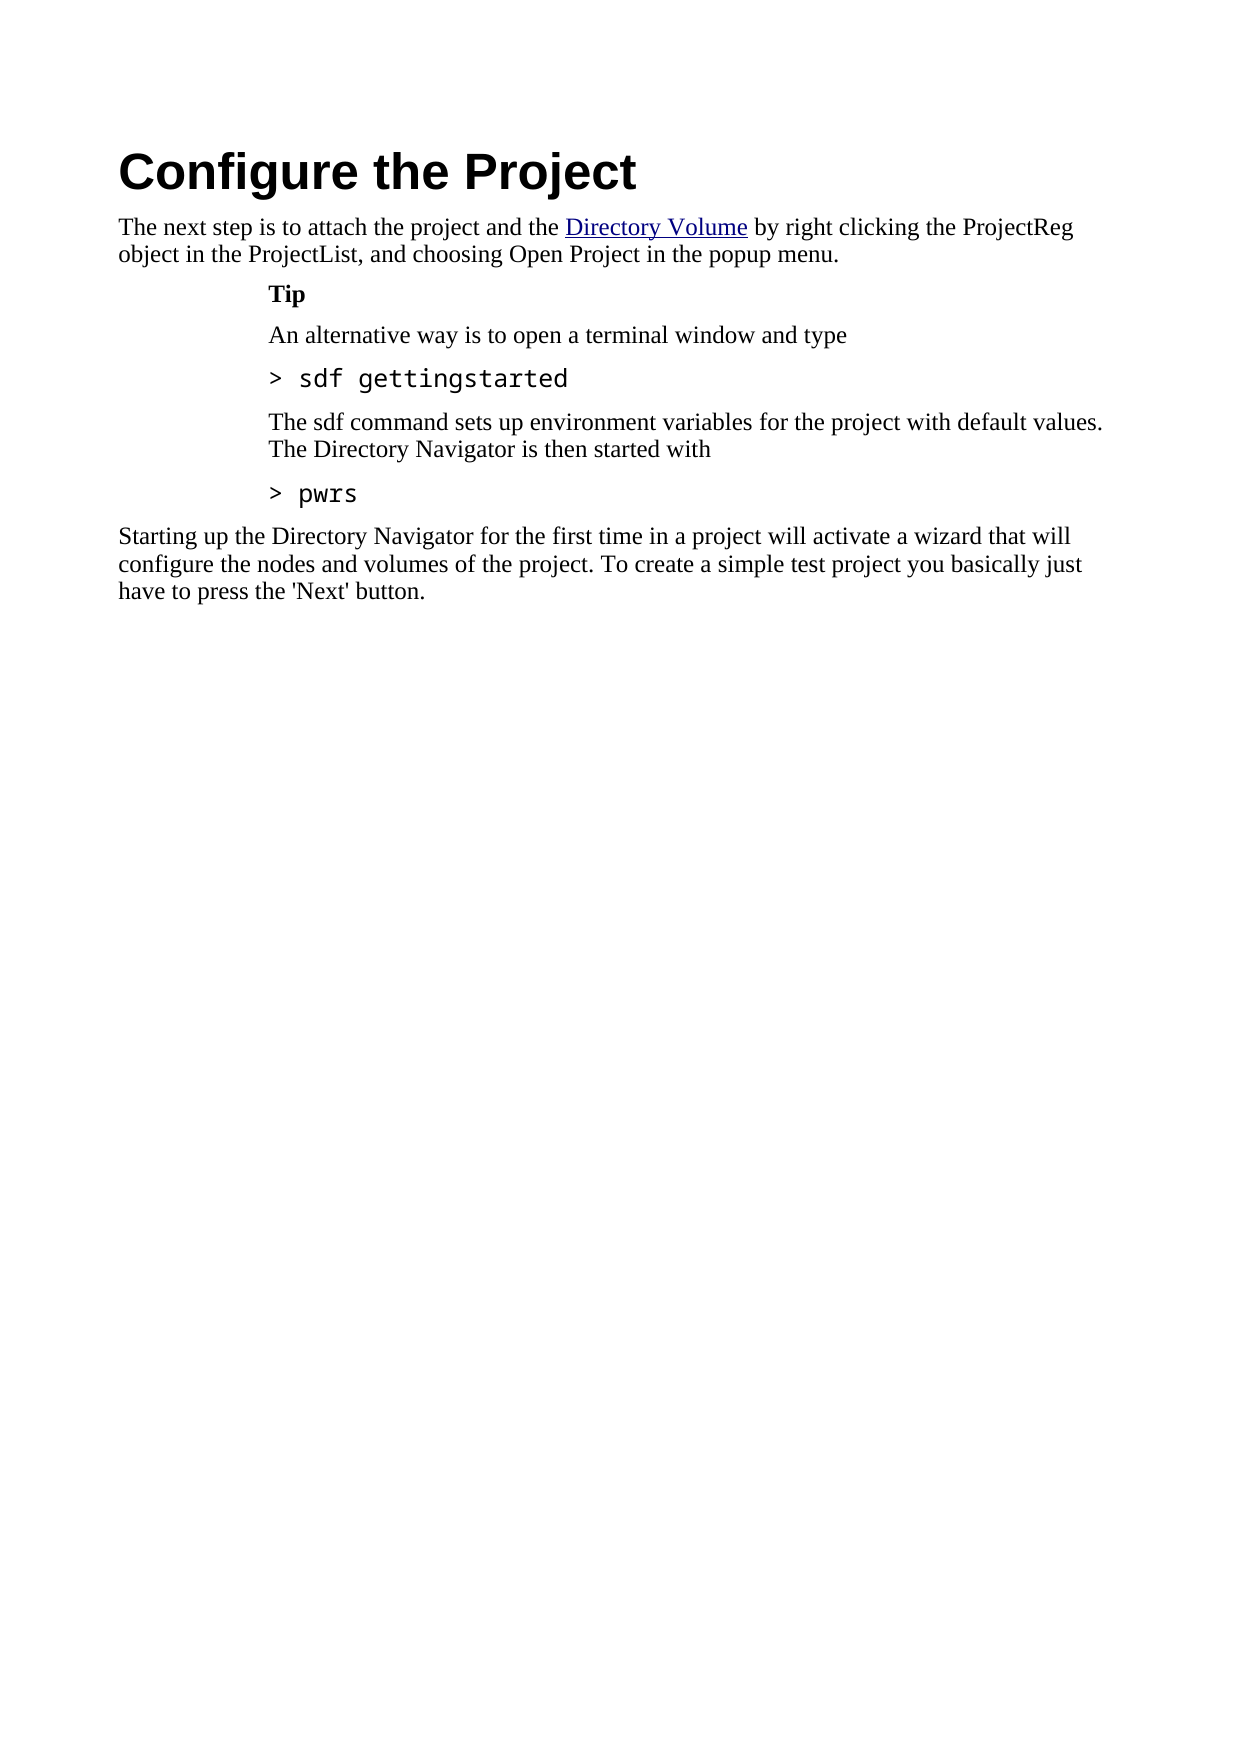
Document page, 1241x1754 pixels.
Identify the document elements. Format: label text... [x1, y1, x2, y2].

text The sdf command sets up environment variables for the project with default values. The Directory Navigator is then started with [268, 408, 1122, 463]
text Starting up the Directory Navigator for the first time in a project will activate a wizard that will configure the nodes and volumes of the project. To create a simple test project you basically just have to press the 'Next' button. [118, 522, 1122, 605]
text An alternative way is to open a terminal window and type [268, 321, 1122, 348]
text The next step is to attach the project and the Directory Volume by right clicking the ProjectReg object in the ProjectList, and choosing Open Project in the popup menu. [118, 213, 1122, 268]
text > pwrs [268, 476, 1122, 509]
subtitle Configure the Project [118, 143, 1122, 200]
text Tip [268, 281, 1122, 308]
text > sdf gettingstarted [268, 361, 1122, 395]
